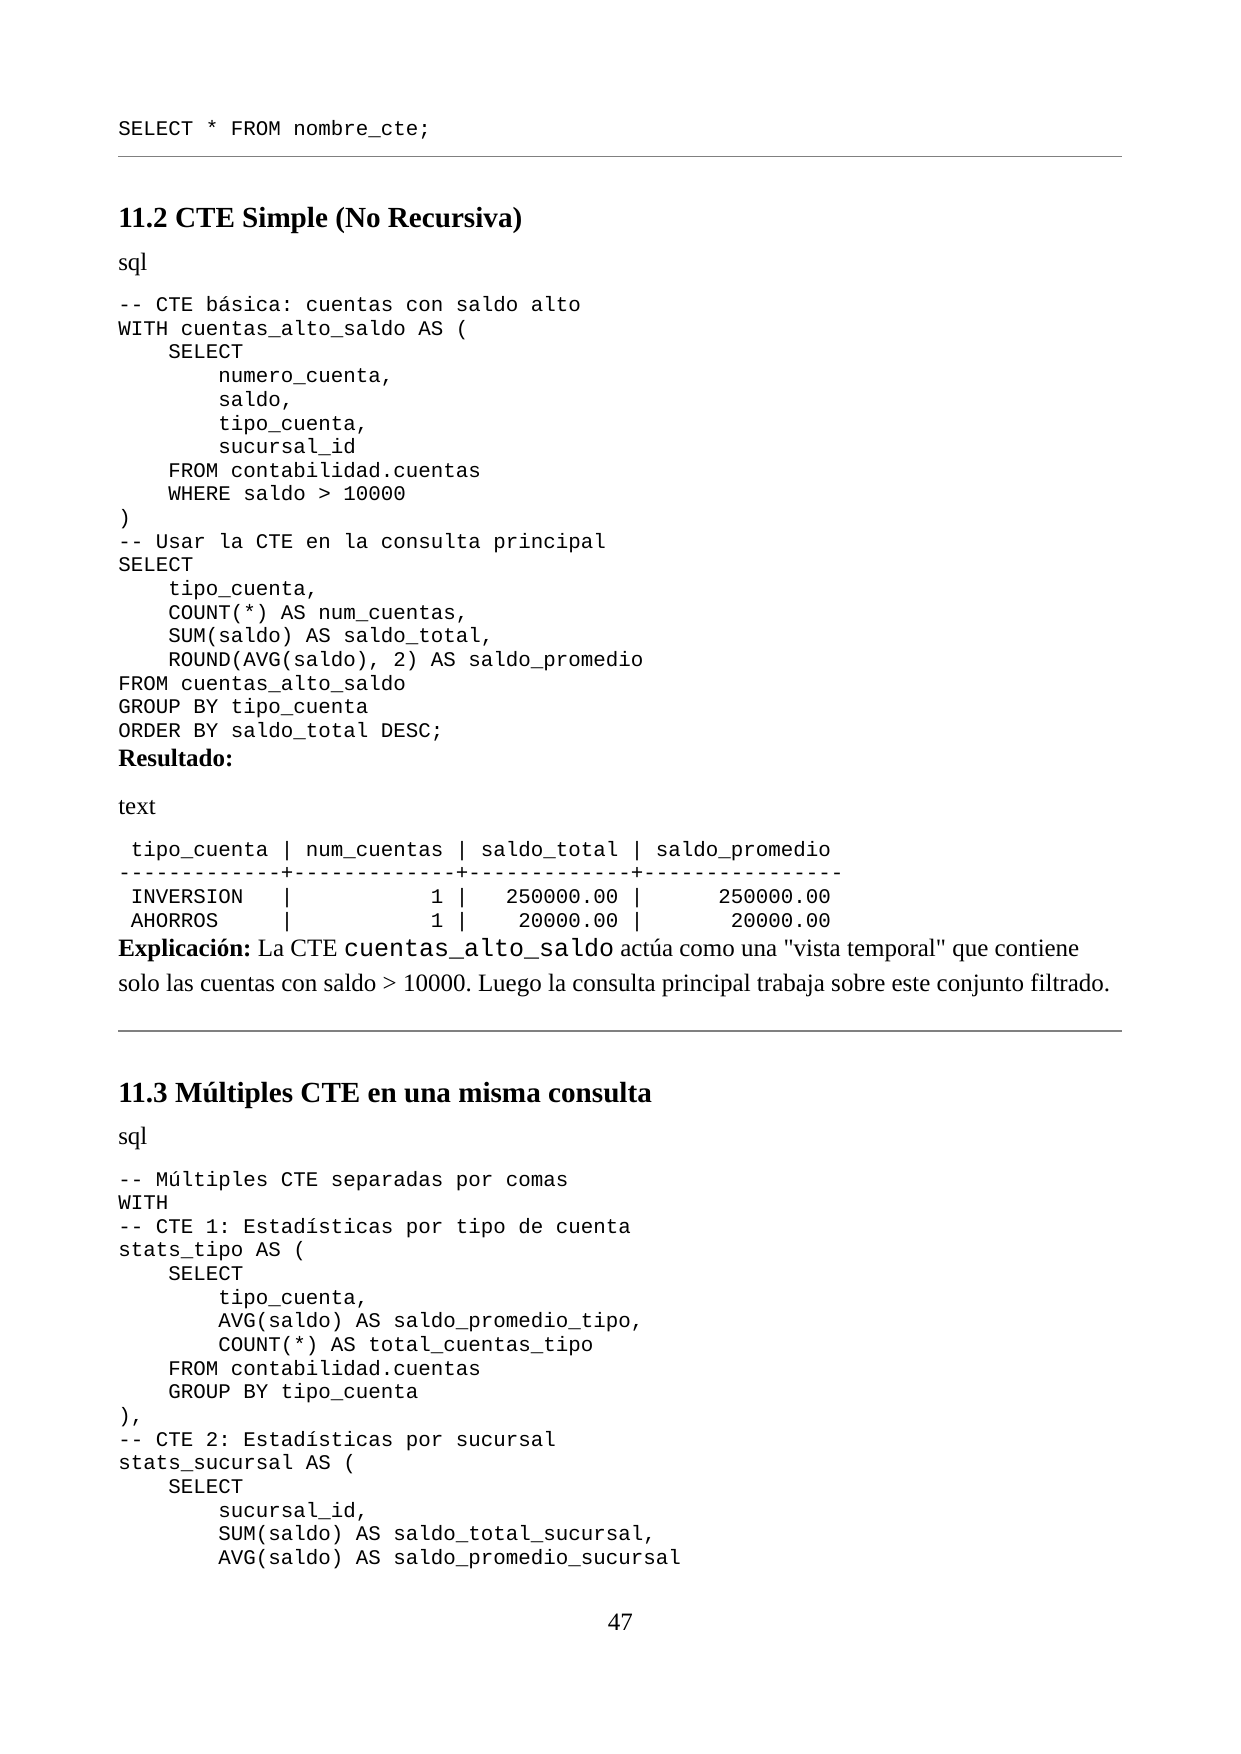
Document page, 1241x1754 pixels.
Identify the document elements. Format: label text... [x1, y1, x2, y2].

text WITH [118, 1192, 1122, 1216]
text -- CTE 1: Estadísticas por tipo de cuenta [118, 1216, 1122, 1239]
text sucursal_id, [118, 1499, 1122, 1523]
text stats_tipo AS ( [118, 1239, 1122, 1263]
text AVG(saldo) AS saldo_promedio_tipo, [118, 1310, 1122, 1334]
text numero_cuenta, [118, 365, 1122, 389]
text tipo_cuenta, [118, 412, 1122, 436]
text sucursal_id [118, 436, 1122, 460]
text -------------+-------------+-------------+---------------- [118, 862, 1122, 886]
text -- CTE 2: Estadísticas por sucursal [118, 1429, 1122, 1452]
text COUNT(*) AS num_cuentas, [118, 602, 1122, 625]
text -- Múltiples CTE separadas por comas [118, 1168, 1122, 1192]
text COUNT(*) AS total_cuentas_tipo [118, 1334, 1122, 1358]
text GROUP BY tipo_cuenta [118, 696, 1122, 720]
text sql [118, 247, 1122, 275]
text SELECT [118, 1476, 1122, 1499]
text ) [118, 507, 1122, 531]
text SELECT [118, 554, 1122, 578]
text Resultado: [118, 743, 1122, 772]
text -- CTE básica: cuentas con saldo alto [118, 294, 1122, 318]
text tipo_cuenta, [118, 1287, 1122, 1310]
text WHERE saldo > 10000 [118, 483, 1122, 507]
text FROM contabilidad.cuentas [118, 1358, 1122, 1381]
text stats_sucursal AS ( [118, 1452, 1122, 1476]
text SELECT [118, 1263, 1122, 1287]
text SUM(saldo) AS saldo_total_sucursal, [118, 1523, 1122, 1547]
text FROM contabilidad.cuentas [118, 460, 1122, 483]
text FROM cuentas_alto_saldo [118, 673, 1122, 696]
text ROUND(AVG(saldo), 2) AS saldo_promedio [118, 649, 1122, 673]
text Explicación: La CTE cuentas_alto_saldo actúa como una "vista temporal" que contiene solo las cuentas con saldo > 10000. Luego la consulta principal trabaja sobre este conjunto filtrado. [118, 933, 1122, 997]
text GROUP BY tipo_cuenta [118, 1381, 1122, 1405]
text WITH cuentas_alto_saldo AS ( [118, 318, 1122, 342]
subtitle 11.2 CTE Simple (No Recursiva) [118, 201, 1122, 234]
text tipo_cuenta, [118, 578, 1122, 602]
text saldo, [118, 389, 1122, 412]
text INVERSION | 1 | 250000.00 | 250000.00 [118, 886, 1122, 910]
text sql [118, 1121, 1122, 1150]
text tipo_cuenta | num_cuentas | saldo_total | saldo_promedio [118, 839, 1122, 862]
text SUM(saldo) AS saldo_total, [118, 625, 1122, 649]
text AHORROS | 1 | 20000.00 | 20000.00 [118, 910, 1122, 933]
subtitle 11.3 Múltiples CTE en una misma consulta [118, 1075, 1122, 1108]
text text [118, 791, 1122, 820]
text ORDER BY saldo_total DESC; [118, 720, 1122, 743]
text -- Usar la CTE en la consulta principal [118, 531, 1122, 554]
text AVG(saldo) AS saldo_promedio_sucursal [118, 1547, 1122, 1571]
text SELECT * FROM nombre_cte; [118, 118, 1122, 142]
text SELECT [118, 342, 1122, 365]
text ), [118, 1405, 1122, 1429]
